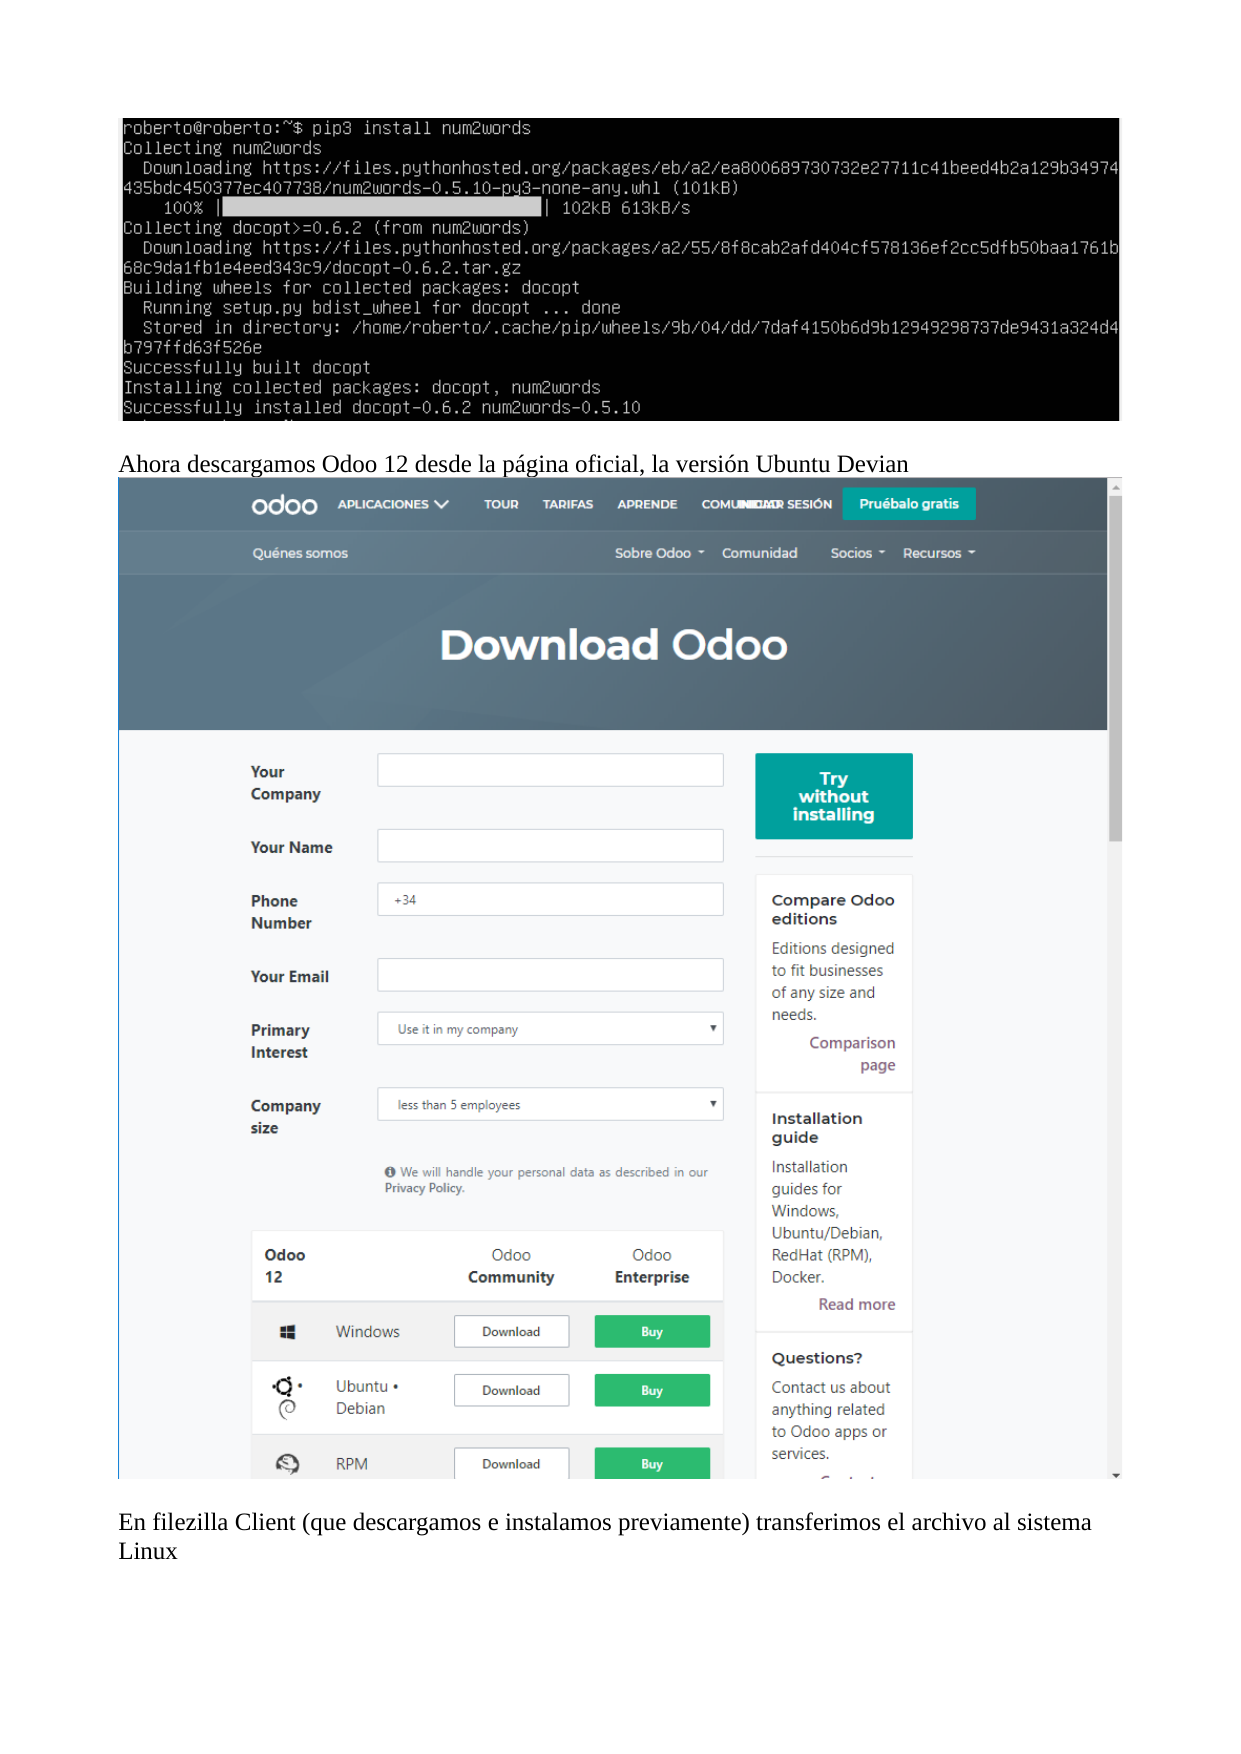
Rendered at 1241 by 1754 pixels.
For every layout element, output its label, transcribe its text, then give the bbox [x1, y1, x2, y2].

picture [118, 118, 1123, 421]
text En filezilla Client (que descargamos e instalamos previamente) transferimos el archivo al sistema Linux [118, 1507, 1122, 1565]
picture [118, 477, 1123, 1479]
text Ahora descargamos Odoo 12 desde la página oficial, la versión Ubuntu Devian [118, 449, 1122, 477]
